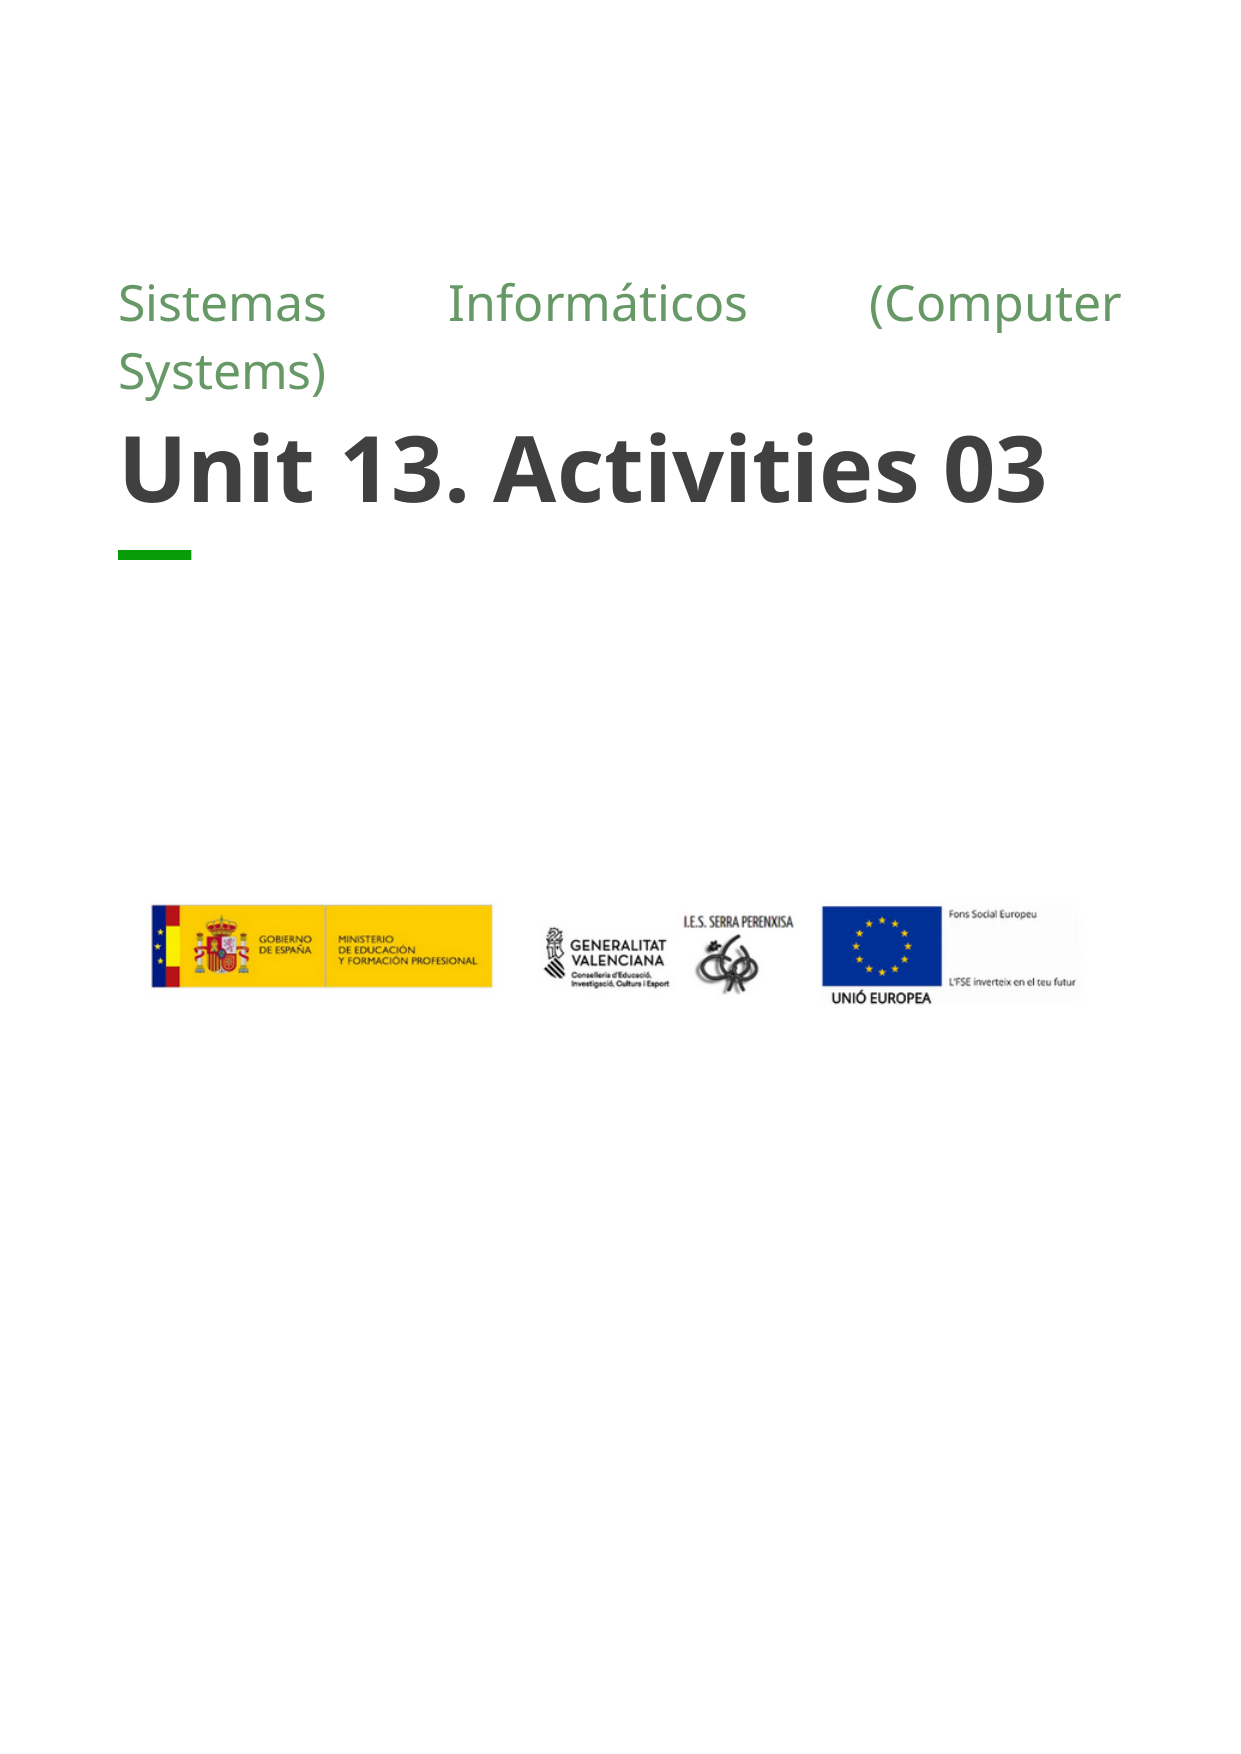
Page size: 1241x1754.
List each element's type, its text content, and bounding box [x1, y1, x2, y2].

picture [118, 550, 192, 560]
title Sistemas Informáticos (Computer Systems) Unit 13. Activities 03 [118, 268, 1122, 529]
picture [118, 885, 1123, 1005]
